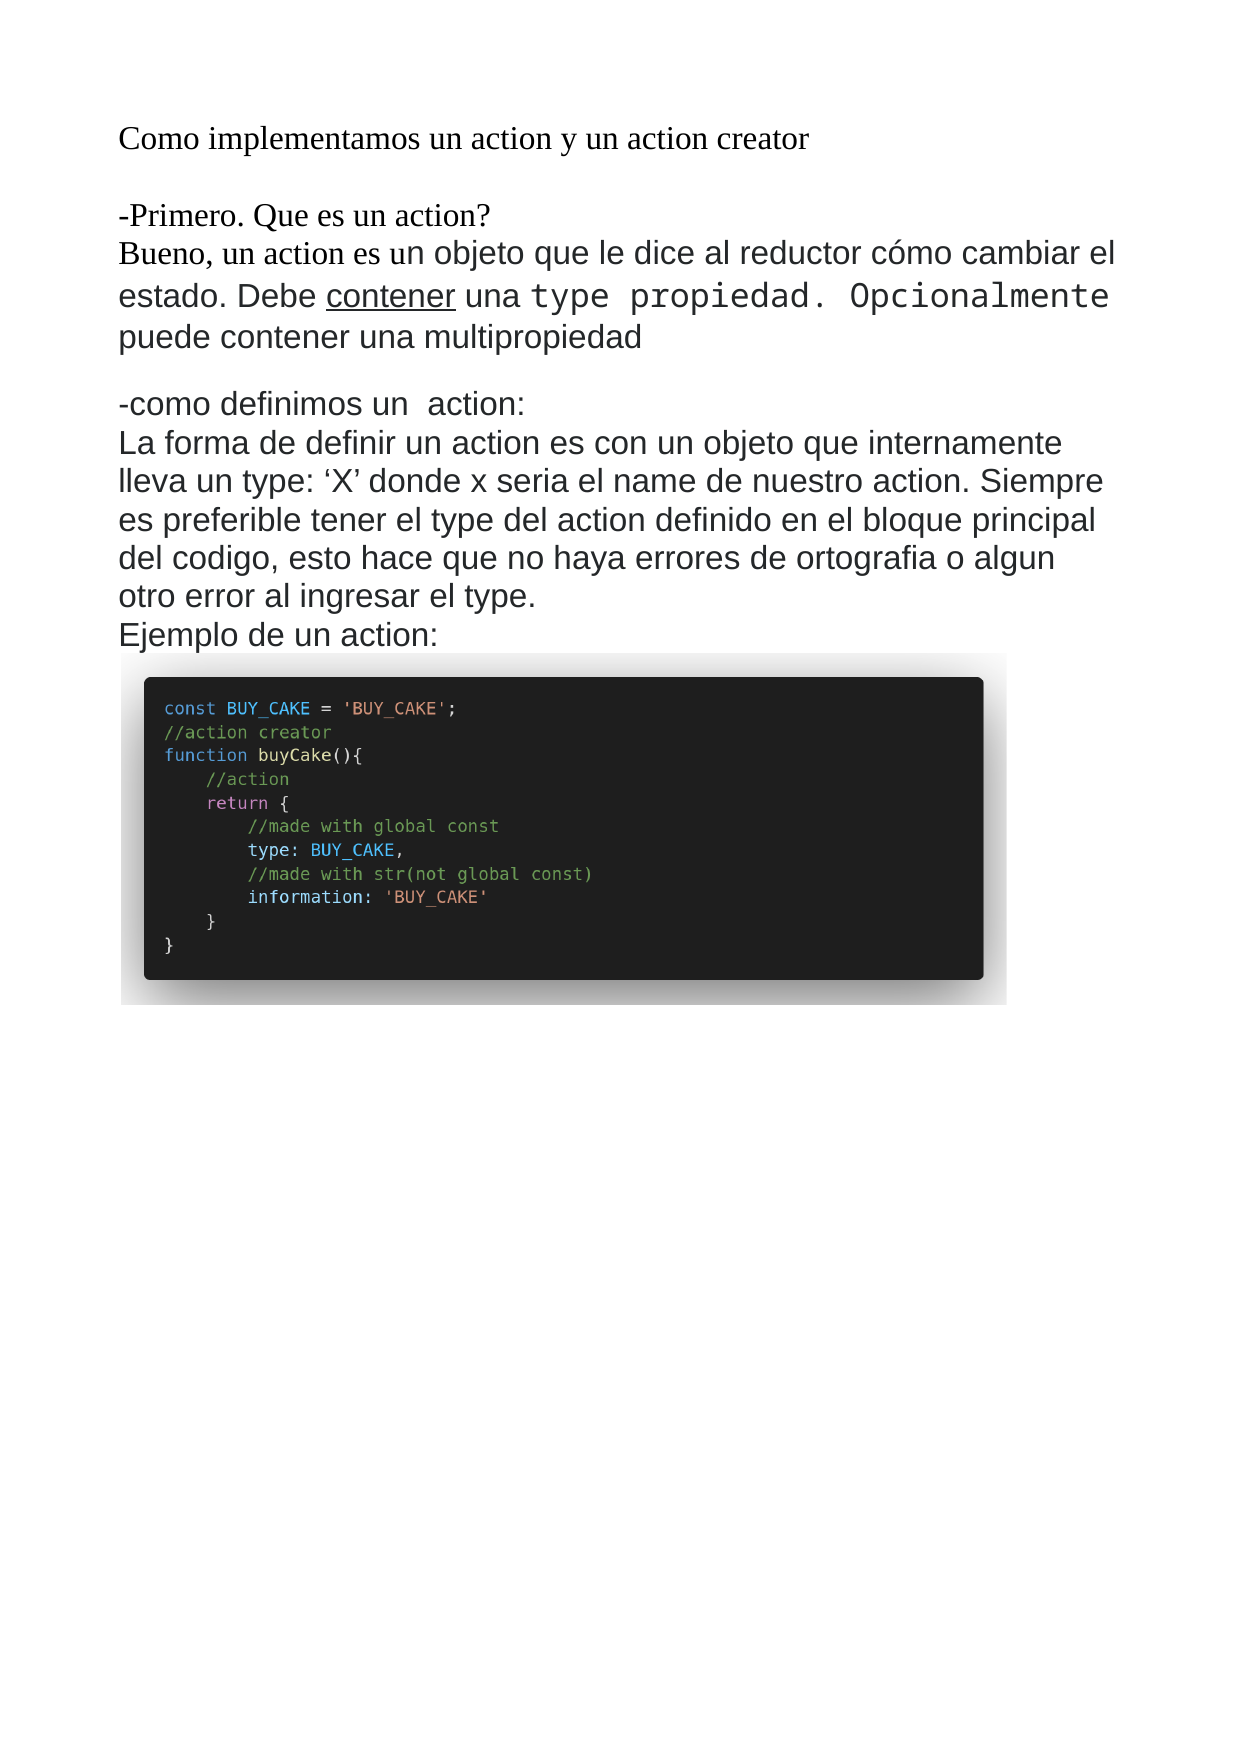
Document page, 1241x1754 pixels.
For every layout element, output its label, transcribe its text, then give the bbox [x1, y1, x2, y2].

picture [121, 653, 1007, 1005]
text Como implementamos un action y un action creator [118, 118, 1122, 156]
text Bueno, un action es un objeto que le dice al reductor cómo cambiar el estado. Debe contener una type propiedad. Opcionalmente puede contener una multipropiedad [118, 233, 1122, 356]
text -como definimos un action: [118, 384, 1122, 423]
text -Primero. Que es un action? [118, 195, 1122, 233]
text La forma de definir un action es con un objeto que internamente lleva un type: ‘X’ donde x seria el name de nuestro action. Siempre es preferible tener el type del action definido en el bloque principal del codigo, esto hace que no haya errores de ortografia o algun otro error al ingresar el type. [118, 423, 1122, 615]
text Ejemplo de un action: [118, 615, 1122, 653]
